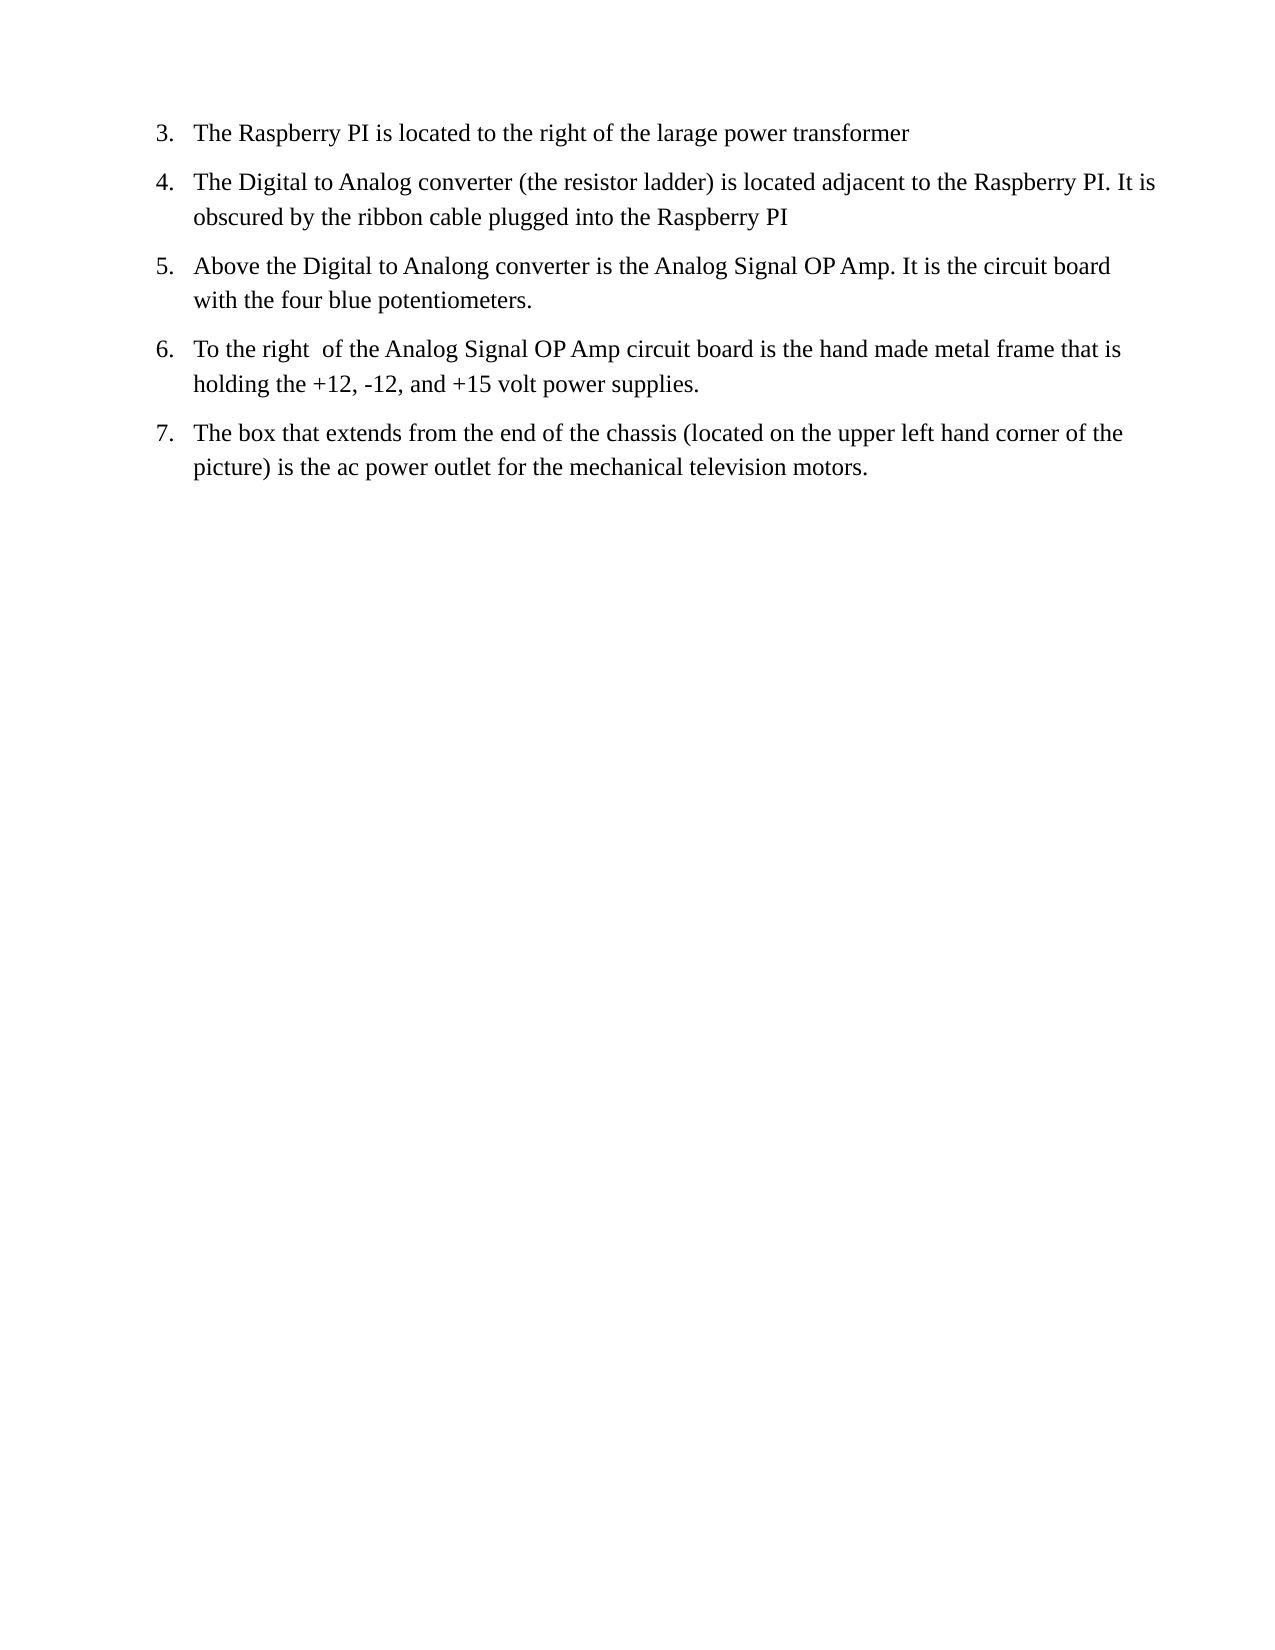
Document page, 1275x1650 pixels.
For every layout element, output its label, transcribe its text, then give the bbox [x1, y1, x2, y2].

list The box that extends from the end of the chassis (located on the upper left hand corner of the picture) is the ac power outlet for the mechanical television motors. [156, 418, 1157, 481]
list The Digital to Analog converter (the resistor ladder) is located adjacent to the Raspberry PI. It is obscured by the ribbon cable plugged into the Raspberry PI [156, 167, 1157, 230]
list To the right of the Analog Signal OP Amp circuit board is the hand made metal frame that is holding the +12, -12, and +15 volt power supplies. [156, 334, 1157, 397]
list The Raspberry PI is located to the right of the larage power transformer [156, 118, 1157, 147]
list Above the Digital to Analong converter is the Analog Signal OP Amp. It is the circuit board with the four blue potentiometers. [156, 251, 1157, 314]
